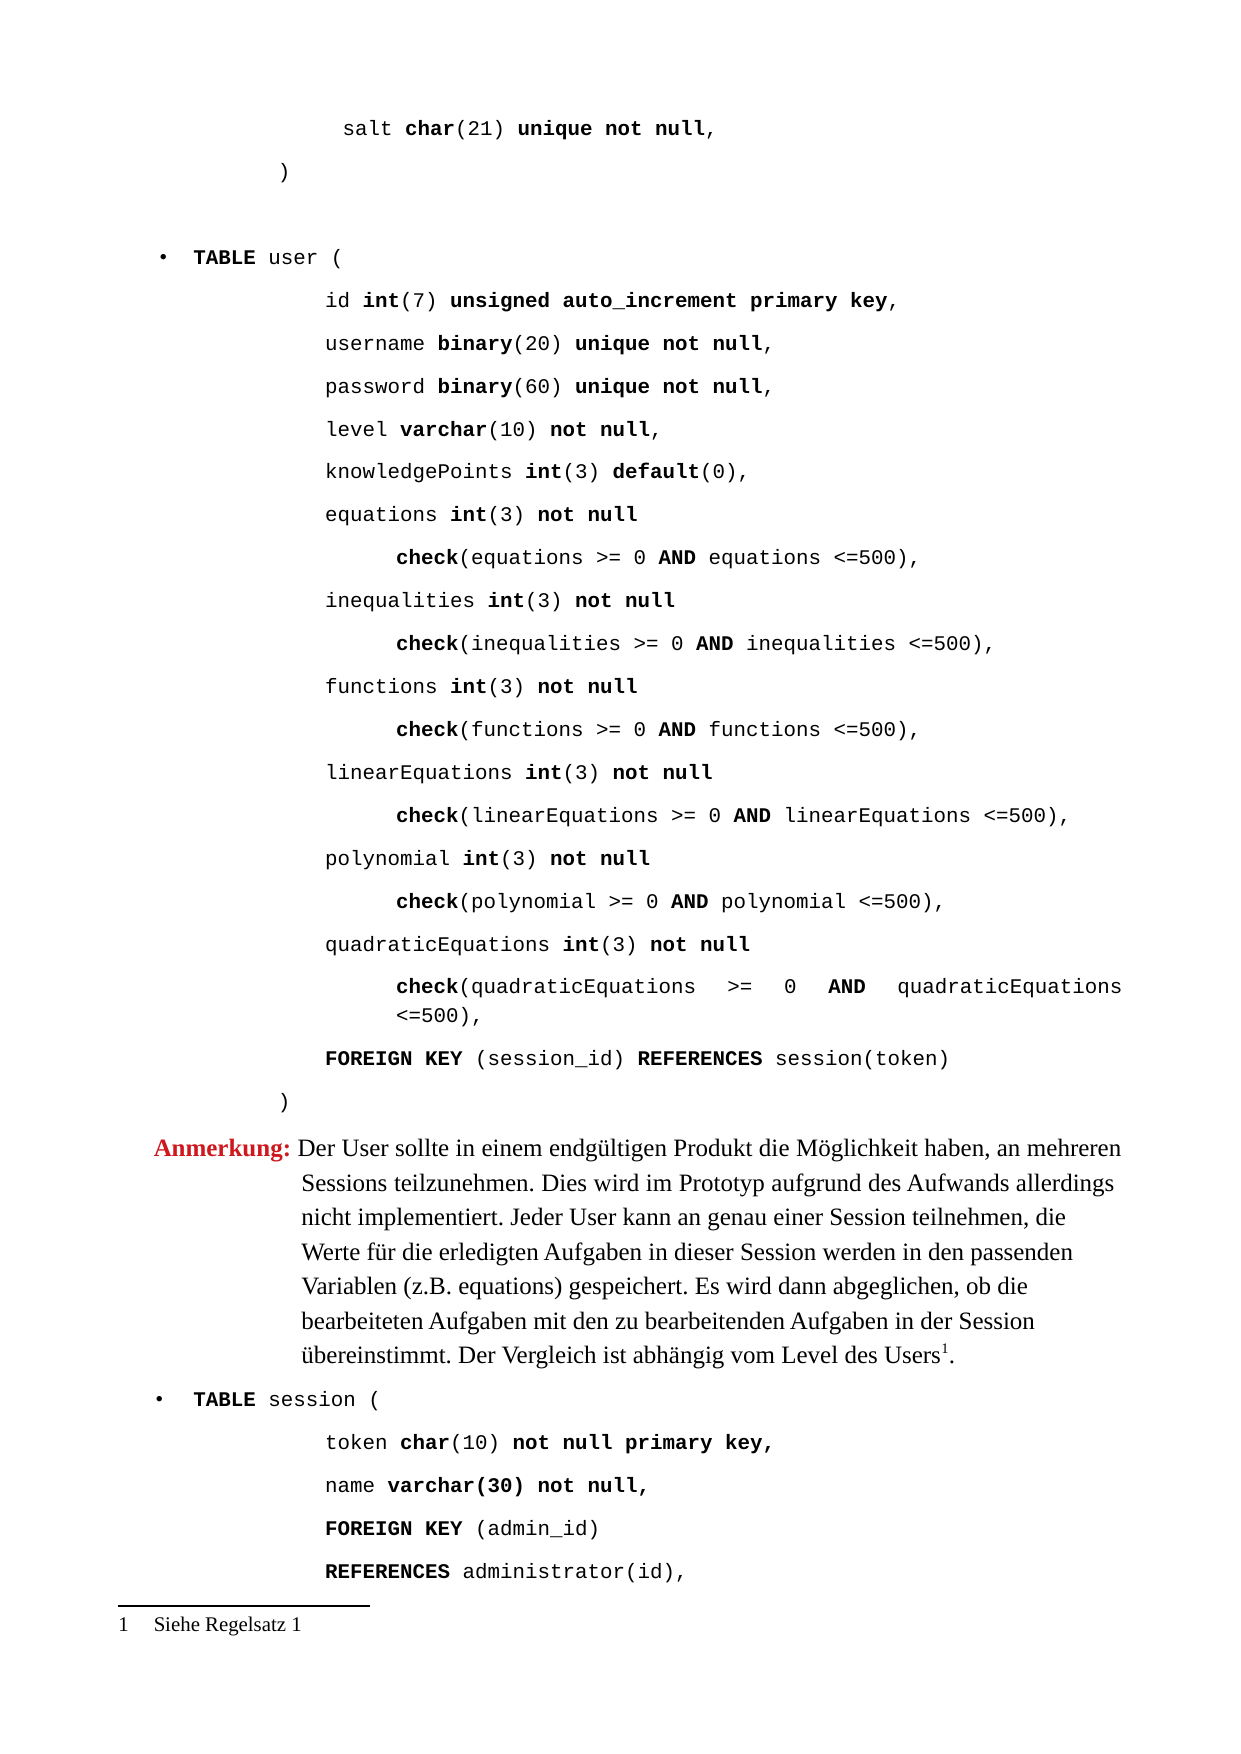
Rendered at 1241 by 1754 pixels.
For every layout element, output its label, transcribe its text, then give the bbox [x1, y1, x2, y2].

list level varchar(10) not null, [289, 418, 1122, 442]
list token char(10) not null primary key, [289, 1432, 1122, 1456]
list check(polynomial >= 0 AND polynomial <=500), [360, 891, 1122, 914]
list REFERENCES administrator(id), [289, 1561, 1122, 1585]
list TABLE user ( [159, 247, 1122, 271]
list Anmerkung: Der User sollte in einem endgültigen Produkt die Möglichkeit haben, an mehreren Sessions teilzunehmen. Dies wird im Prototyp aufgrund des Aufwands allerdings nicht implementiert. Jeder User kann an genau einer Session teilnehmen, die Werte für die erledigten Aufgaben in dieser Session werden in den passenden Variablen (z.B. equations) gespeichert. Es wird dann abgeglichen, ob die bearbeiteten Aufgaben mit den zu bearbeitenden Aufgaben in der Session übereinstimmt. Der Vergleich ist abhängig vom Level des Users. [118, 1133, 1122, 1369]
list inequalities int(3) not null [289, 590, 1122, 614]
list quadraticEquations int(3) not null [289, 933, 1122, 957]
list Siehe Regelsatz 1 [118, 1612, 1122, 1636]
list linearEquations int(3) not null [289, 762, 1122, 786]
list check(linearEquations >= 0 AND linearEquations <=500), [360, 805, 1122, 828]
list ) [242, 161, 1122, 185]
list check(quadraticEquations >= 0 AND quadraticEquations <=500), [360, 976, 1122, 1028]
list name varchar(30) not null, [289, 1475, 1122, 1499]
list check(inequalities >= 0 AND inequalities <=500), [360, 633, 1122, 657]
list password binary(60) unique not null, [289, 376, 1122, 399]
list id int(7) unsigned auto_increment primary key, [289, 290, 1122, 313]
list username binary(20) unique not null, [289, 333, 1122, 356]
list equations int(3) not null [289, 504, 1122, 528]
list FOREIGN KEY (admin_id) [289, 1518, 1122, 1542]
list TABLE session ( [156, 1389, 1122, 1413]
list knowledgePoints int(3) default(0), [289, 461, 1122, 485]
list functions int(3) not null [289, 676, 1122, 700]
list polynomial int(3) not null [289, 848, 1122, 871]
list FOREIGN KEY (session_id) REFERENCES session(token) [289, 1048, 1122, 1071]
list check(equations >= 0 AND equations <=500), [360, 547, 1122, 571]
list salt char(21) unique not null, [307, 118, 1122, 142]
list check(functions >= 0 AND functions <=500), [360, 719, 1122, 743]
list ) [242, 1091, 1122, 1114]
